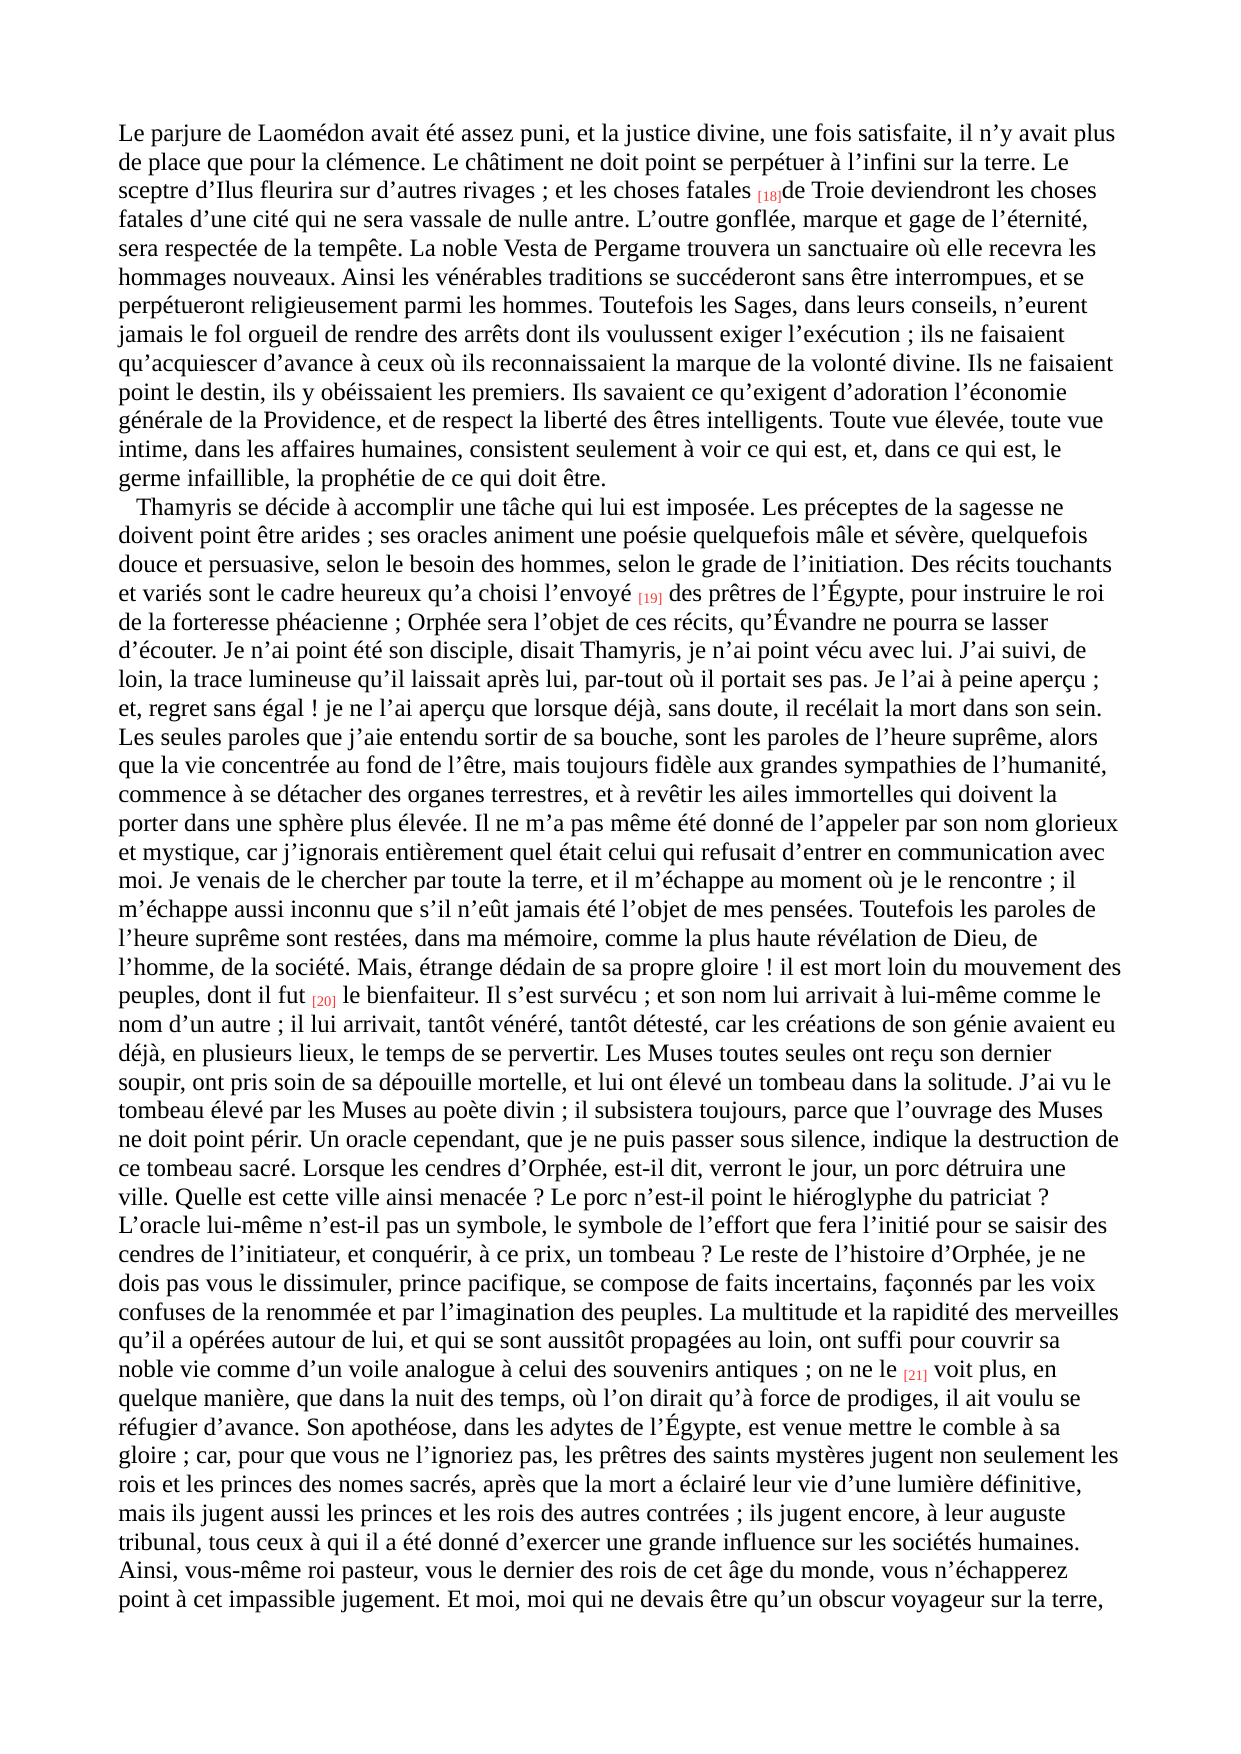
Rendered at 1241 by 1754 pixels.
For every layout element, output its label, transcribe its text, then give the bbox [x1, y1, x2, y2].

text Le parjure de Laomédon avait été assez puni, et la justice divine, une fois satisfaite, il n’y avait plus de place que pour la clémence. Le châtiment ne doit point se perpétuer à l’infini sur la terre. Le sceptre d’Ilus fleurira sur d’autres rivages ; et les choses fatales [18]de Troie deviendront les choses fatales d’une cité qui ne sera vassale de nulle antre. L’outre gonflée, marque et gage de l’éternité, sera respectée de la tempête. La noble Vesta de Pergame trouvera un sanctuaire où elle recevra les hommages nouveaux. Ainsi les vénérables traditions se succéderont sans être interrompues, et se perpétueront religieusement parmi les hommes. Toutefois les Sages, dans leurs conseils, n’eurent jamais le fol orgueil de rendre des arrêts dont ils voulussent exiger l’exécution ; ils ne faisaient qu’acquiescer d’avance à ceux où ils reconnaissaient la marque de la volonté divine. Ils ne faisaient point le destin, ils y obéissaient les premiers. Ils savaient ce qu’exigent d’adoration l’économie générale de la Providence, et de respect la liberté des êtres intelligents. Toute vue élevée, toute vue intime, dans les affaires humaines, consistent seulement à voir ce qui est, et, dans ce qui est, le germe infaillible, la prophétie de ce qui doit être. [118, 118, 1122, 492]
text Thamyris se décide à accomplir une tâche qui lui est imposée. Les préceptes de la sagesse ne doivent point être arides ; ses oracles animent une poésie quelquefois mâle et sévère, quelquefois douce et persuasive, selon le besoin des hommes, selon le grade de l’initiation. Des récits touchants et variés sont le cadre heureux qu’a choisi l’envoyé [19] des prêtres de l’Égypte, pour instruire le roi de la forteresse phéacienne ; Orphée sera l’objet de ces récits, qu’Évandre ne pourra se lasser d’écouter. Je n’ai point été son disciple, disait Thamyris, je n’ai point vécu avec lui. J’ai suivi, de loin, la trace lumineuse qu’il laissait après lui, par-tout où il portait ses pas. Je l’ai à peine aperçu ; et, regret sans égal ! je ne l’ai aperçu que lorsque déjà, sans doute, il recélait la mort dans son sein. Les seules paroles que j’aie entendu sortir de sa bouche, sont les paroles de l’heure suprême, alors que la vie concentrée au fond de l’être, mais toujours fidèle aux grandes sympathies de l’humanité, commence à se détacher des organes terrestres, et à revêtir les ailes immortelles qui doivent la porter dans une sphère plus élevée. Il ne m’a pas même été donné de l’appeler par son nom glorieux et mystique, car j’ignorais entièrement quel était celui qui refusait d’entrer en communication avec moi. Je venais de le chercher par toute la terre, et il m’échappe au moment où je le rencontre ; il m’échappe aussi inconnu que s’il n’eût jamais été l’objet de mes pensées. Toutefois les paroles de l’heure suprême sont restées, dans ma mémoire, comme la plus haute révélation de Dieu, de l’homme, de la société. Mais, étrange dédain de sa propre gloire ! il est mort loin du mouvement des peuples, dont il fut [20] le bienfaiteur. Il s’est survécu ; et son nom lui arrivait à lui-même comme le nom d’un autre ; il lui arrivait, tantôt vénéré, tantôt détesté, car les créations de son génie avaient eu déjà, en plusieurs lieux, le temps de se pervertir. Les Muses toutes seules ont reçu son dernier soupir, ont pris soin de sa dépouille mortelle, et lui ont élevé un tombeau dans la solitude. J’ai vu le tombeau élevé par les Muses au poète divin ; il subsistera toujours, parce que l’ouvrage des Muses ne doit point périr. Un oracle cependant, que je ne puis passer sous silence, indique la destruction de ce tombeau sacré. Lorsque les cendres d’Orphée, est-il dit, verront le jour, un porc détruira une ville. Quelle est cette ville ainsi menacée ? Le porc n’est-il point le hiéroglyphe du patriciat ? L’oracle lui-même n’est-il pas un symbole, le symbole de l’effort que fera l’initié pour se saisir des cendres de l’initiateur, et conquérir, à ce prix, un tombeau ? Le reste de l’histoire d’Orphée, je ne dois pas vous le dissimuler, prince pacifique, se compose de faits incertains, façonnés par les voix confuses de la renommée et par l’imagination des peuples. La multitude et la rapidité des merveilles qu’il a opérées autour de lui, et qui se sont aussitôt propagées au loin, ont suffi pour couvrir sa noble vie comme d’un voile analogue à celui des souvenirs antiques ; on ne le [21] voit plus, en quelque manière, que dans la nuit des temps, où l’on dirait qu’à force de prodiges, il ait voulu se réfugier d’avance. Son apothéose, dans les adytes de l’Égypte, est venue mettre le comble à sa gloire ; car, pour que vous ne l’ignoriez pas, les prêtres des saints mystères jugent non seulement les rois et les princes des nomes sacrés, après que la mort a éclairé leur vie d’une lumière définitive, mais ils jugent aussi les princes et les rois des autres contrées ; ils jugent encore, à leur auguste tribunal, tous ceux à qui il a été donné d’exercer une grande influence sur les sociétés humaines. Ainsi, vous-même roi pasteur, vous le dernier des rois de cet âge du monde, vous n’échapperez point à cet impassible jugement. Et moi, moi qui ne devais être qu’un obscur voyageur sur la terre, [118, 492, 1122, 1613]
